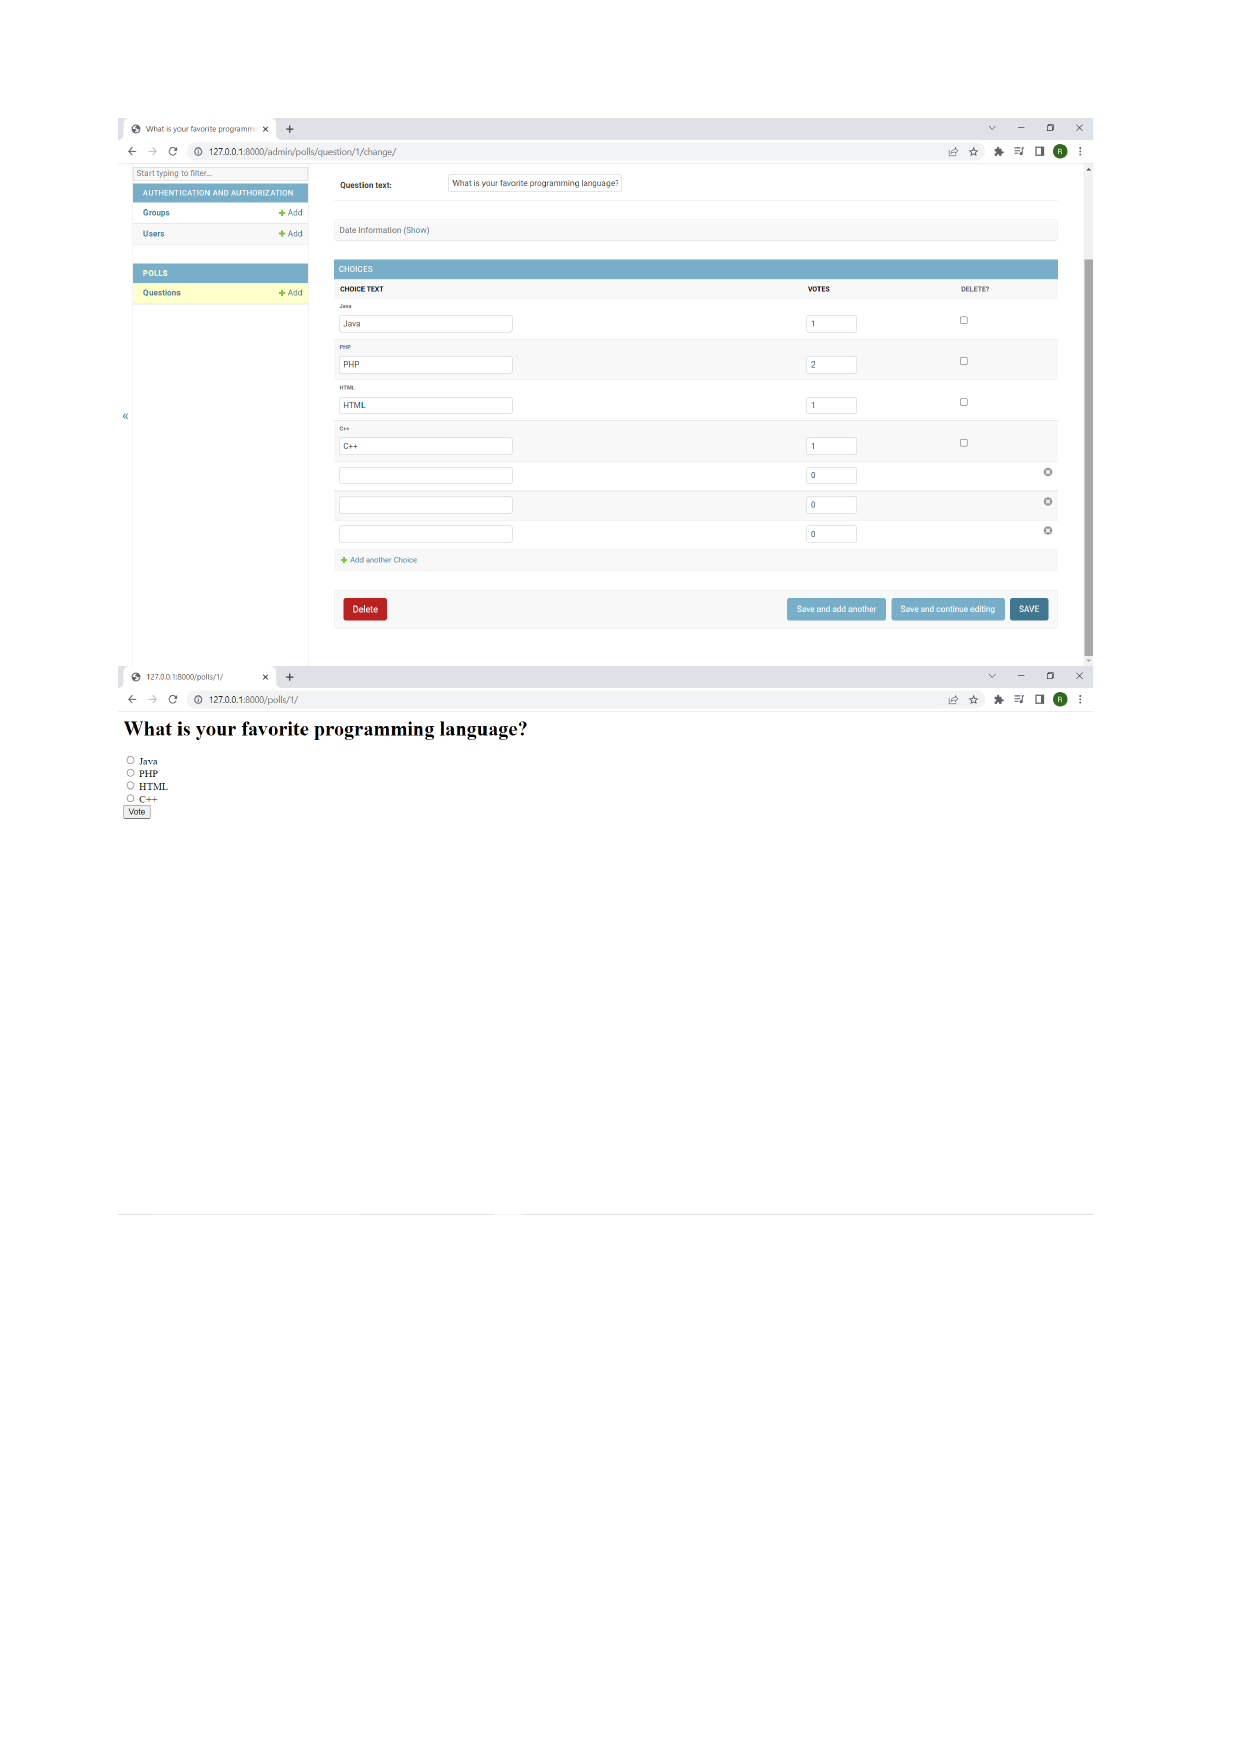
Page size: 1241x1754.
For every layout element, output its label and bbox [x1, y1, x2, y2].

picture [118, 118, 1094, 1215]
